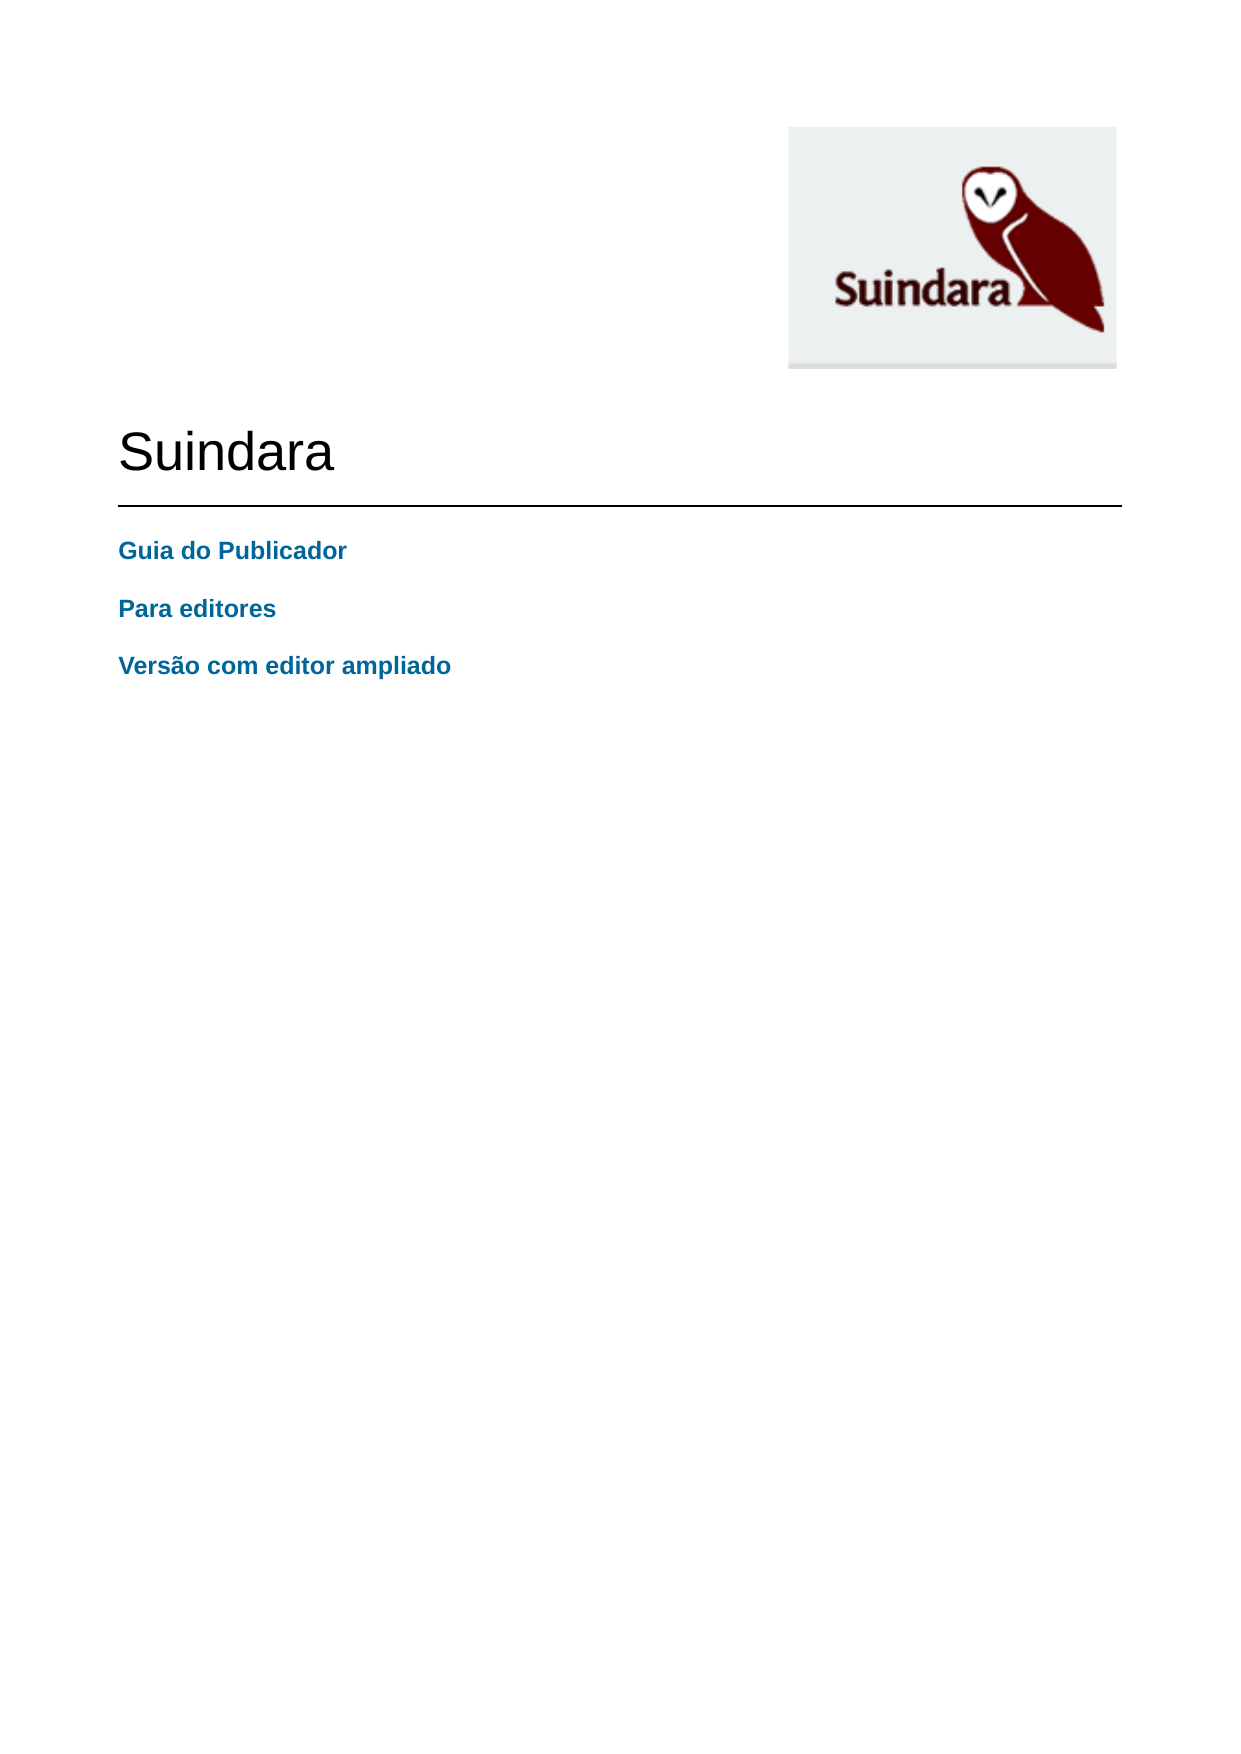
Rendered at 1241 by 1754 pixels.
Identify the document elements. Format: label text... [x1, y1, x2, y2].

text Para editores [118, 594, 1122, 622]
text Guia do Publicador [118, 536, 1122, 565]
text Versão com editor ampliado [118, 651, 1122, 680]
text Suindara [118, 420, 1122, 482]
